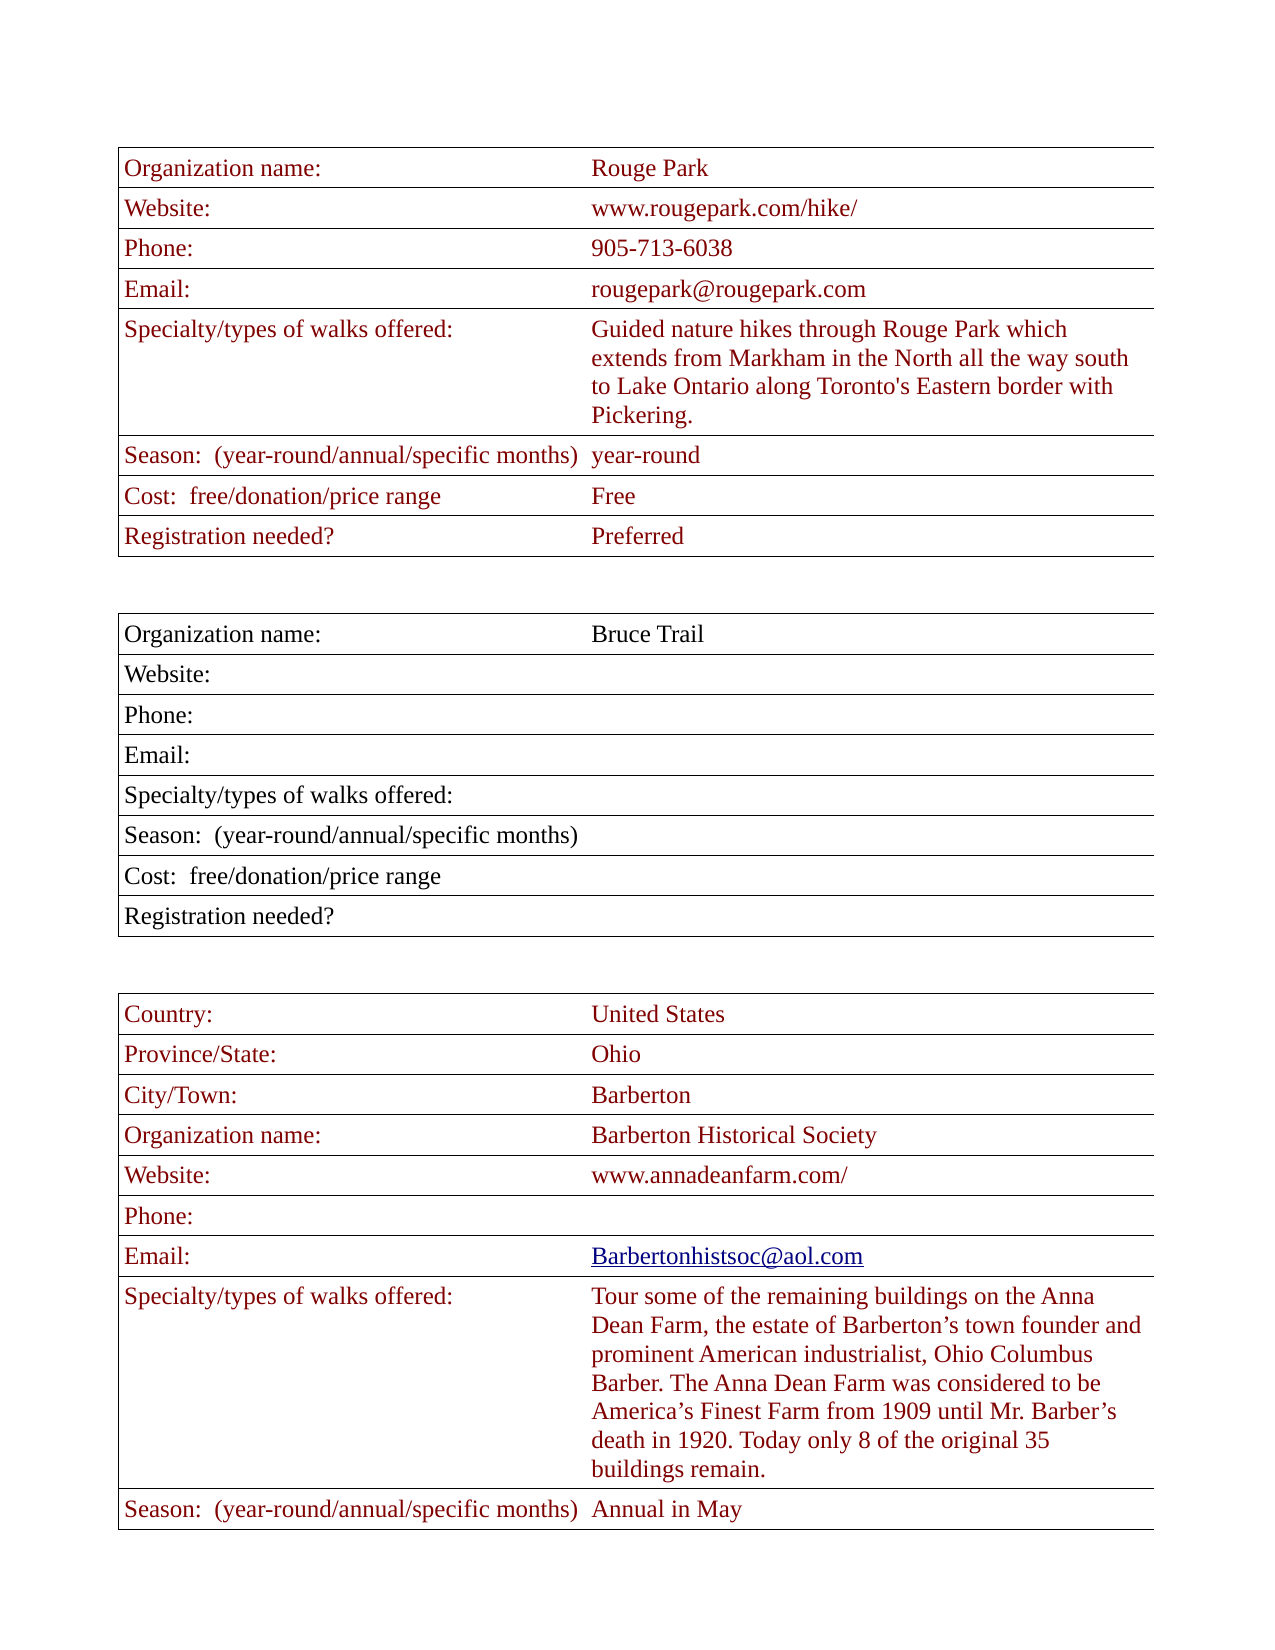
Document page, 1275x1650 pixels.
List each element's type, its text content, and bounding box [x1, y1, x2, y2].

table_cell www.annadeanfarm.com/ [585, 1156, 1154, 1195]
table_cell Email: [119, 735, 585, 774]
table_cell Website: [119, 188, 585, 227]
table_cell Preferred [585, 516, 1154, 556]
table_header Rouge Park [585, 148, 1154, 187]
table_cell Website: [119, 655, 585, 694]
table_header Organization name: [119, 614, 585, 653]
table_cell Registration needed? [119, 516, 585, 556]
table_header Organization name: [119, 148, 585, 187]
table_cell Phone: [119, 695, 585, 734]
table_cell Phone: [119, 1196, 585, 1235]
table_cell Registration needed? [119, 896, 585, 936]
table_cell Guided nature hikes through Rouge Park which extends from Markham in the North all the way south to Lake Ontario along Toronto's Eastern border with Pickering. [585, 309, 1154, 435]
table_cell [585, 655, 1154, 694]
table_header United States [585, 994, 1154, 1034]
table_cell Specialty/types of walks offered: [119, 1277, 585, 1488]
table_cell Specialty/types of walks offered: [119, 776, 585, 815]
table_cell [585, 776, 1154, 815]
table_cell Email: [119, 1236, 585, 1276]
table_cell Ohio [585, 1035, 1154, 1074]
table_cell [585, 735, 1154, 774]
table_cell [585, 695, 1154, 734]
table_header Bruce Trail [585, 614, 1154, 653]
table_cell Cost: free/donation/price range [119, 476, 585, 515]
table_cell Website: [119, 1156, 585, 1195]
table_cell Specialty/types of walks offered: [119, 309, 585, 435]
table_cell Season: (year-round/annual/specific months) [119, 436, 585, 475]
table_header Country: [119, 994, 585, 1034]
table_cell Barberton Historical Society [585, 1115, 1154, 1154]
table_cell year-round [585, 436, 1154, 475]
table_cell www.rougepark.com/hike/ [585, 188, 1154, 227]
table_cell [585, 856, 1154, 895]
table_cell [585, 816, 1154, 855]
table_cell [585, 1196, 1154, 1235]
table_cell Free [585, 476, 1154, 515]
table_cell 905-713-6038 [585, 229, 1154, 268]
table_cell Barbertonhistsoc@aol.com [585, 1236, 1154, 1276]
table_cell Season: (year-round/annual/specific months) [119, 1489, 585, 1529]
table_cell [585, 896, 1154, 936]
table_cell Province/State: [119, 1035, 585, 1074]
table_cell Tour some of the remaining buildings on the Anna Dean Farm, the estate of Barberton’s town founder and prominent American industrialist, Ohio Columbus Barber. The Anna Dean Farm was considered to be America’s Finest Farm from 1909 until Mr. Barber’s death in 1920. Today only 8 of the original 35 buildings remain. [585, 1277, 1154, 1488]
table_cell Barberton [585, 1075, 1154, 1114]
table_cell rougepark@rougepark.com [585, 269, 1154, 308]
table_cell Phone: [119, 229, 585, 268]
table_cell Organization name: [119, 1115, 585, 1154]
table_cell Annual in May [585, 1489, 1154, 1529]
table_cell City/Town: [119, 1075, 585, 1114]
table_cell Season: (year-round/annual/specific months) [119, 816, 585, 855]
table_cell Email: [119, 269, 585, 308]
table_cell Cost: free/donation/price range [119, 856, 585, 895]
